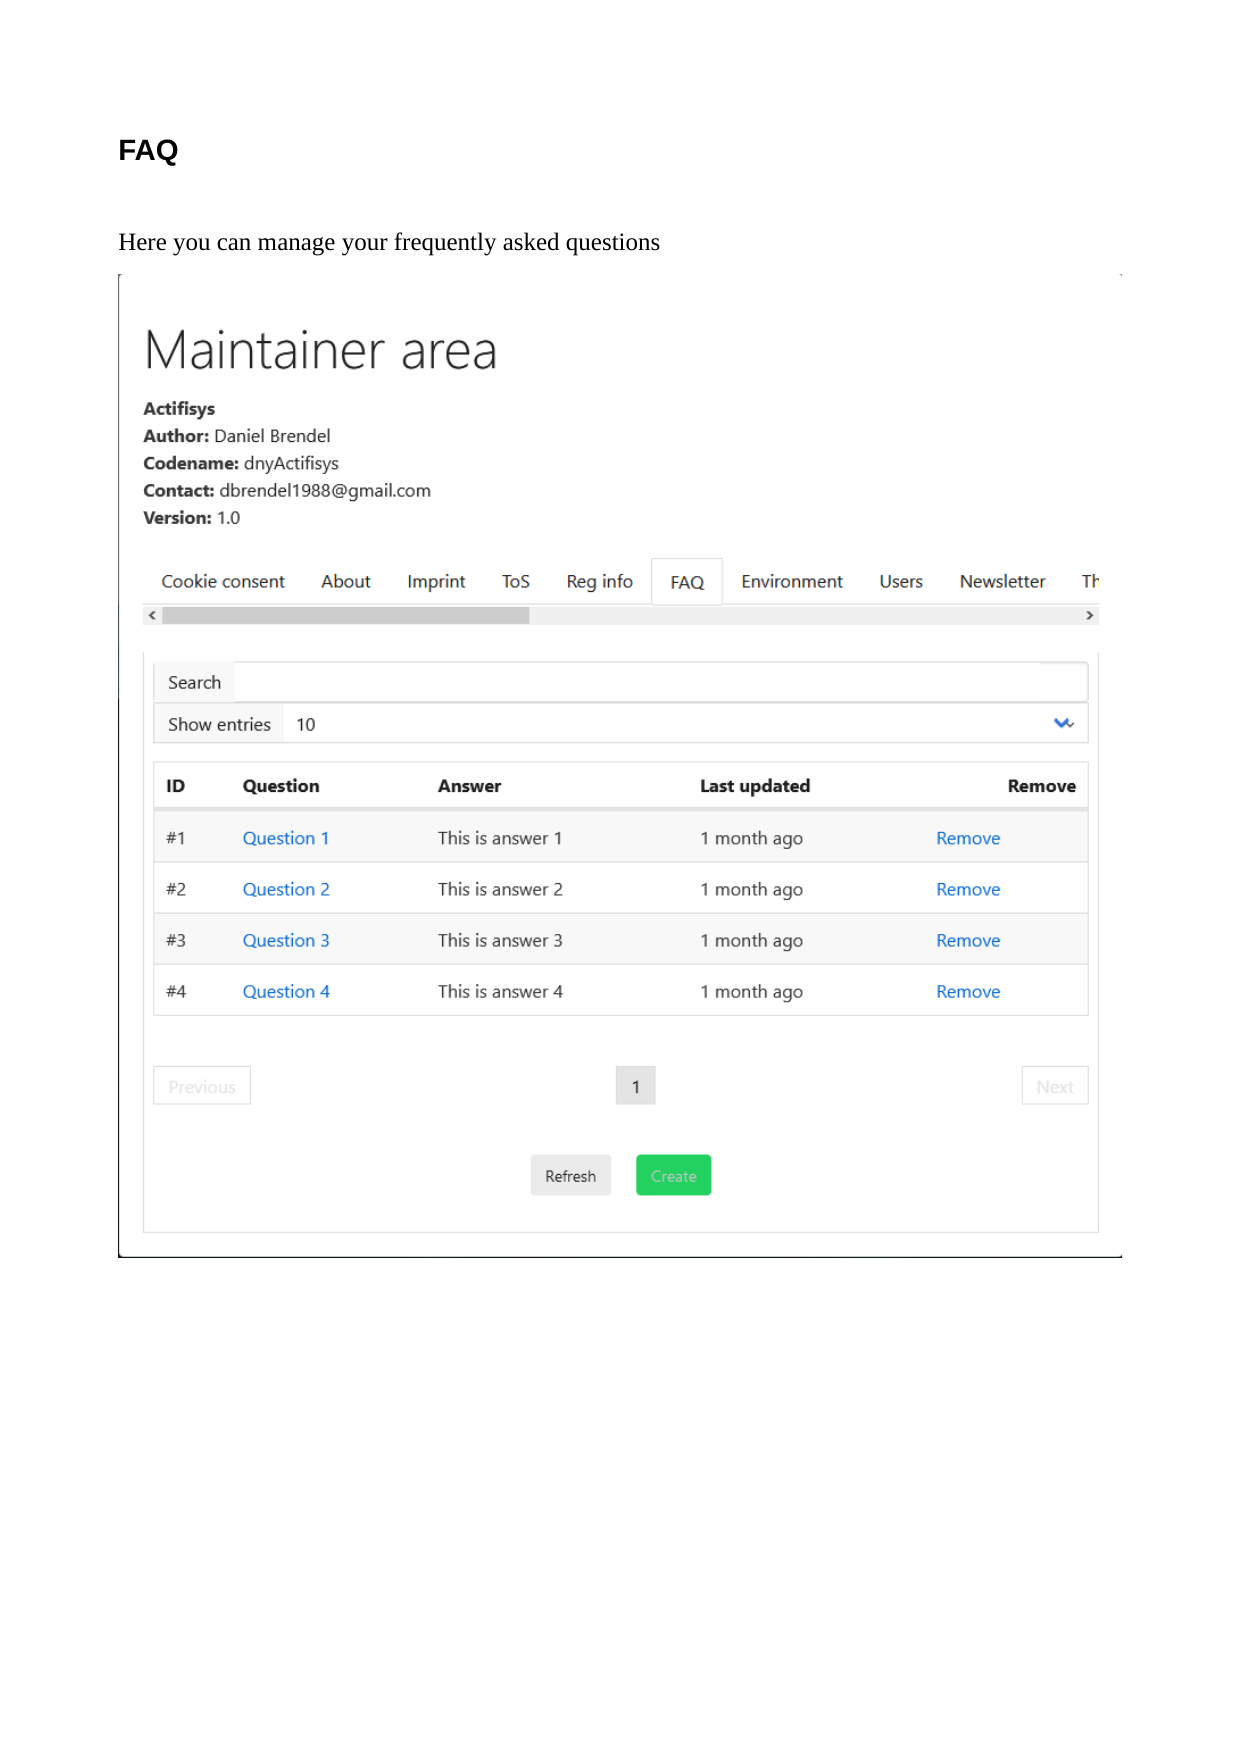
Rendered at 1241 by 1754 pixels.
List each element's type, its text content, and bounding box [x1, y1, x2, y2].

subtitle FAQ [118, 133, 1122, 166]
text Here you can manage your frequently asked questions [118, 227, 1122, 255]
picture [118, 274, 1123, 1258]
